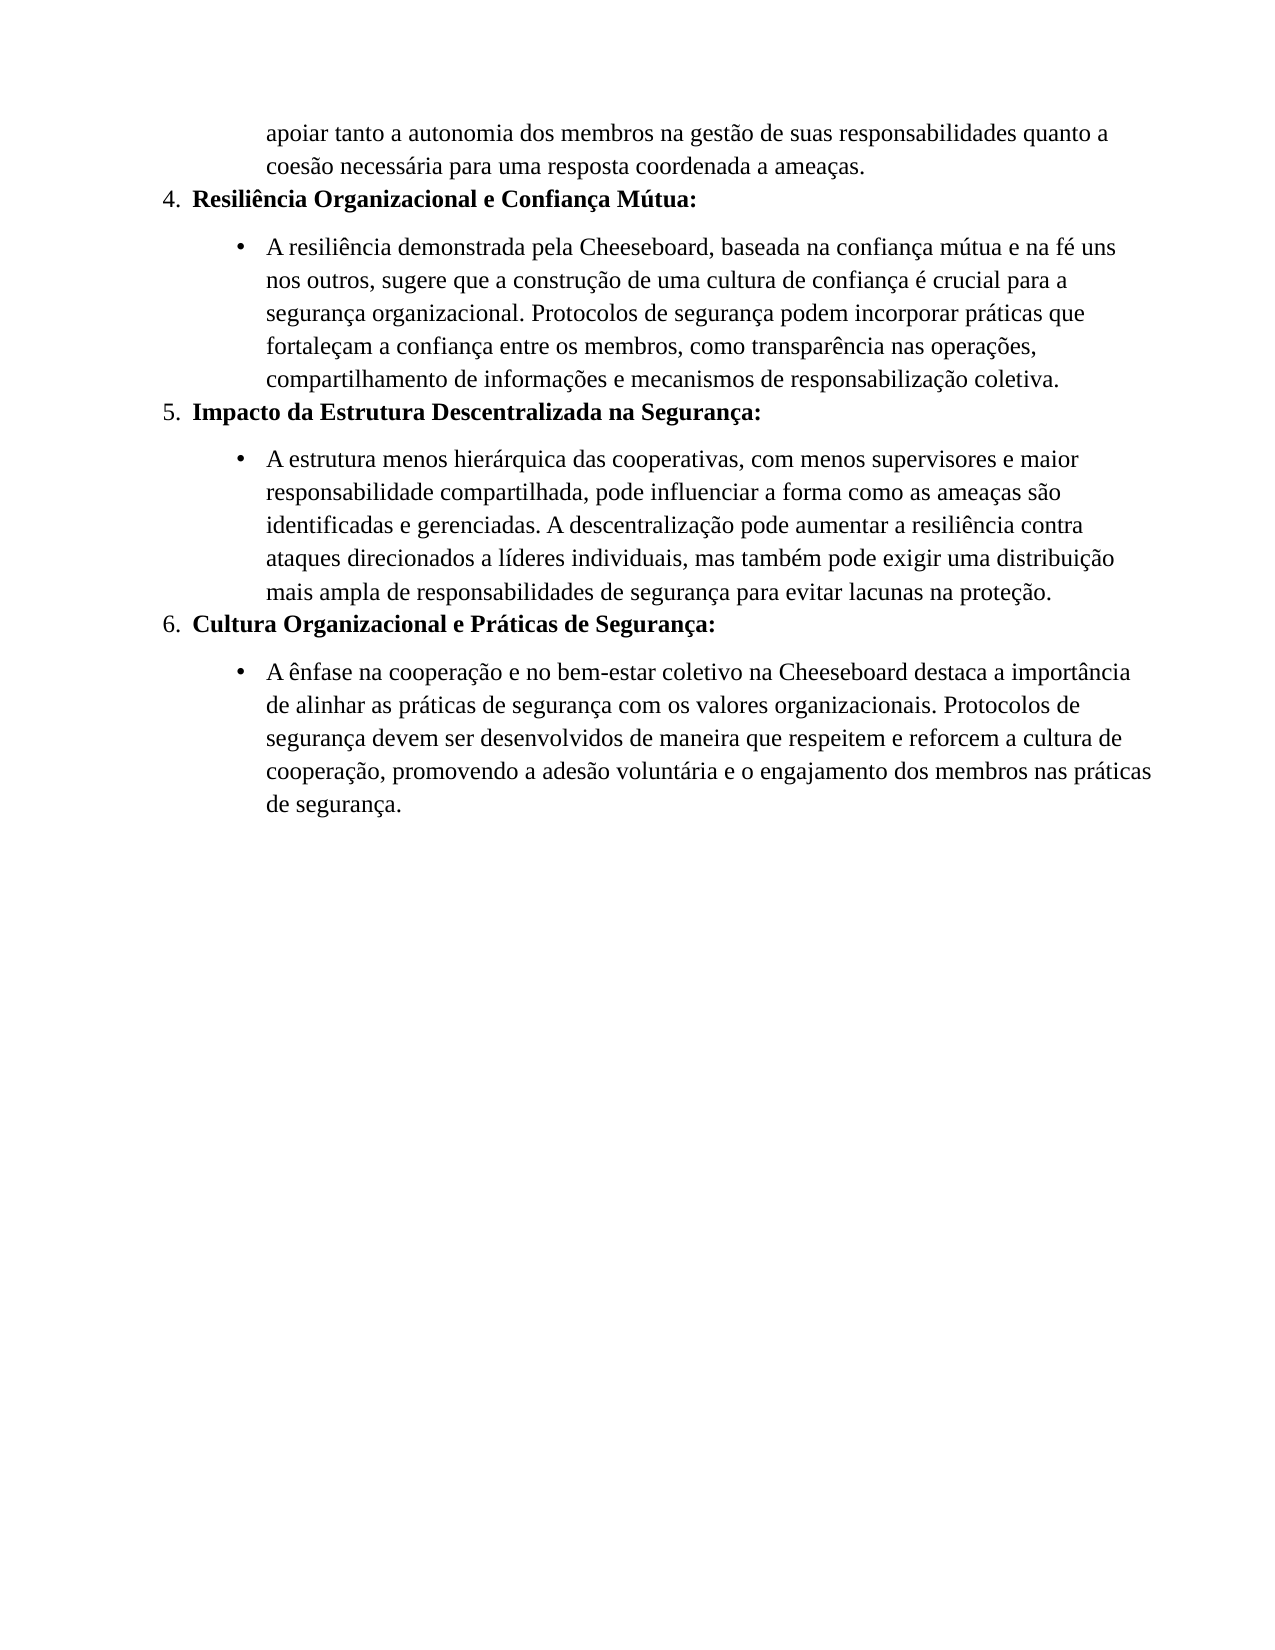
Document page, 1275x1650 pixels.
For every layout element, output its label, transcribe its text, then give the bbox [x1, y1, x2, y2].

list Impacto da Estrutura Descentralizada na Segurança: [162, 397, 1157, 426]
list Cultura Organizacional e Práticas de Segurança: [162, 609, 1157, 638]
list A estrutura menos hierárquica das cooperativas, com menos supervisores e maior responsabilidade compartilhada, pode influenciar a forma como as ameaças são identificadas e gerenciadas. A descentralização pode aumentar a resiliência contra ataques direcionados a líderes individuais, mas também pode exigir uma distribuição mais ampla de responsabilidades de segurança para evitar lacunas na proteção. [236, 444, 1157, 605]
list A ênfase na cooperação e no bem-estar coletivo na Cheeseboard destaca a importância de alinhar as práticas de segurança com os valores organizacionais. Protocolos de segurança devem ser desenvolvidos de maneira que respeitem e reforcem a cultura de cooperação, promovendo a adesão voluntária e o engajamento dos membros nas práticas de segurança. [236, 657, 1157, 818]
list apoiar tanto a autonomia dos membros na gestão de suas responsabilidades quanto a coesão necessária para uma resposta coordenada a ameaças. [236, 118, 1157, 180]
list Resiliência Organizacional e Confiança Mútua: [162, 184, 1157, 213]
list A resiliência demonstrada pela Cheeseboard, baseada na confiança mútua e na fé uns nos outros, sugere que a construção de uma cultura de confiança é crucial para a segurança organizacional. Protocolos de segurança podem incorporar práticas que fortaleçam a confiança entre os membros, como transparência nas operações, compartilhamento de informações e mecanismos de responsabilização coletiva. [236, 232, 1157, 393]
